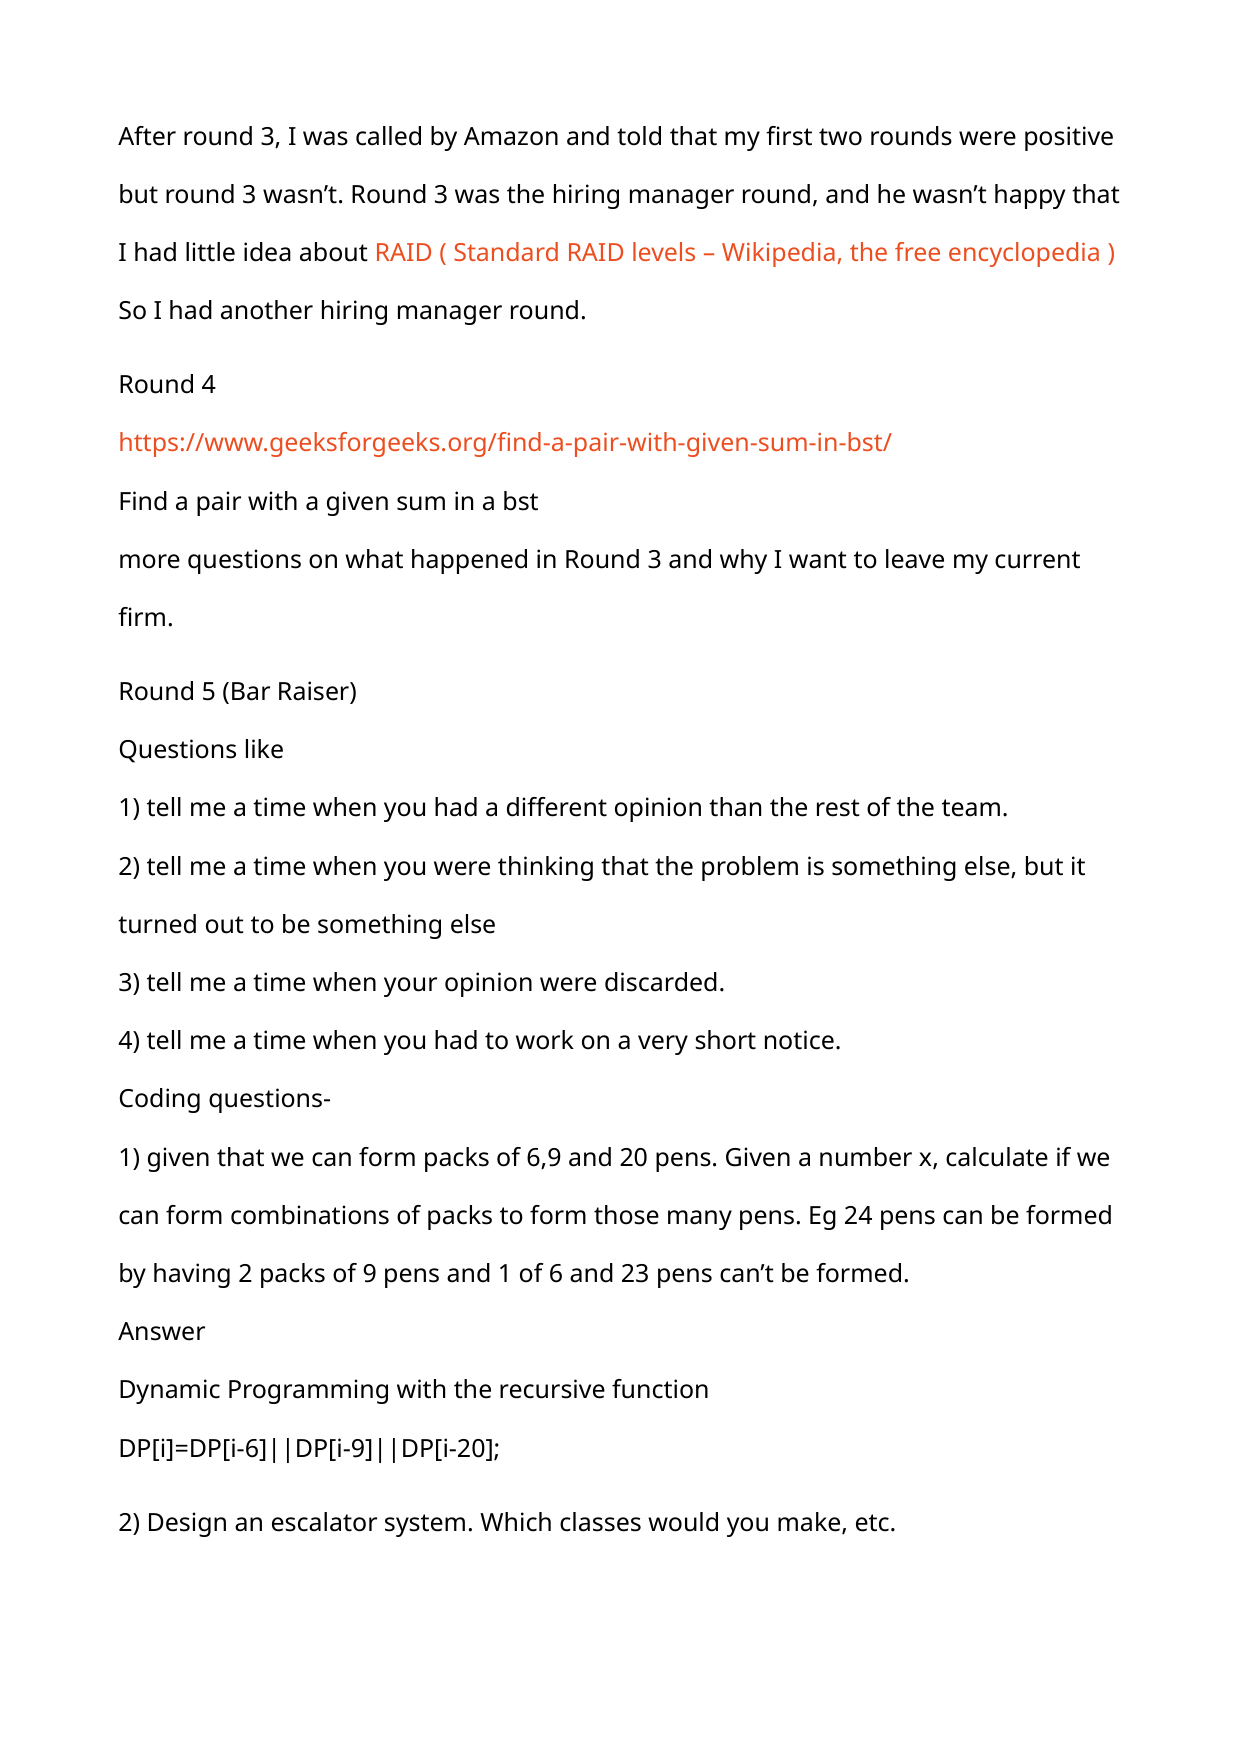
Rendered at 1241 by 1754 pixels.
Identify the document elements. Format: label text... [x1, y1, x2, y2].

text Coding questions- 1) given that we can form packs of 6,9 and 20 pens. Given a number x, calculate if we can form combinations of packs to form those many pens. Eg 24 pens can be formed by having 2 packs of 9 pens and 1 of 6 and 23 pens can’t be formed. Answer Dynamic Programming with the recursive function DP[i]=DP[i-6]||DP[i-9]||DP[i-20]; [118, 1081, 1122, 1464]
text more questions on what happened in Round 3 and why I want to leave my current firm. [118, 541, 1122, 634]
text After round 3, I was called by Amazon and told that my first two rounds were positive but round 3 wasn’t. Round 3 was the hiring manager round, and he wasn’t happy that I had little idea about RAID ( Standard RAID levels – Wikipedia, the free encyclopedia ) [118, 118, 1122, 269]
text Round 5 (Bar Raiser) Questions like 1) tell me a time when you had a different opinion than the rest of the team. 2) tell me a time when you were thinking that the problem is something else, but it turned out to be something else 3) tell me a time when your opinion were discarded. 4) tell me a time when you had to work on a very short notice. [118, 673, 1122, 1057]
text 2) Design an escalator system. Which classes would you make, etc. [118, 1504, 1122, 1538]
text So I had another hiring manager round. [118, 293, 1122, 327]
text Round 4 https://www.geeksforgeeks.org/find-a-pair-with-given-sum-in-bst/ Find a pair with a given sum in a bst [118, 367, 1122, 517]
